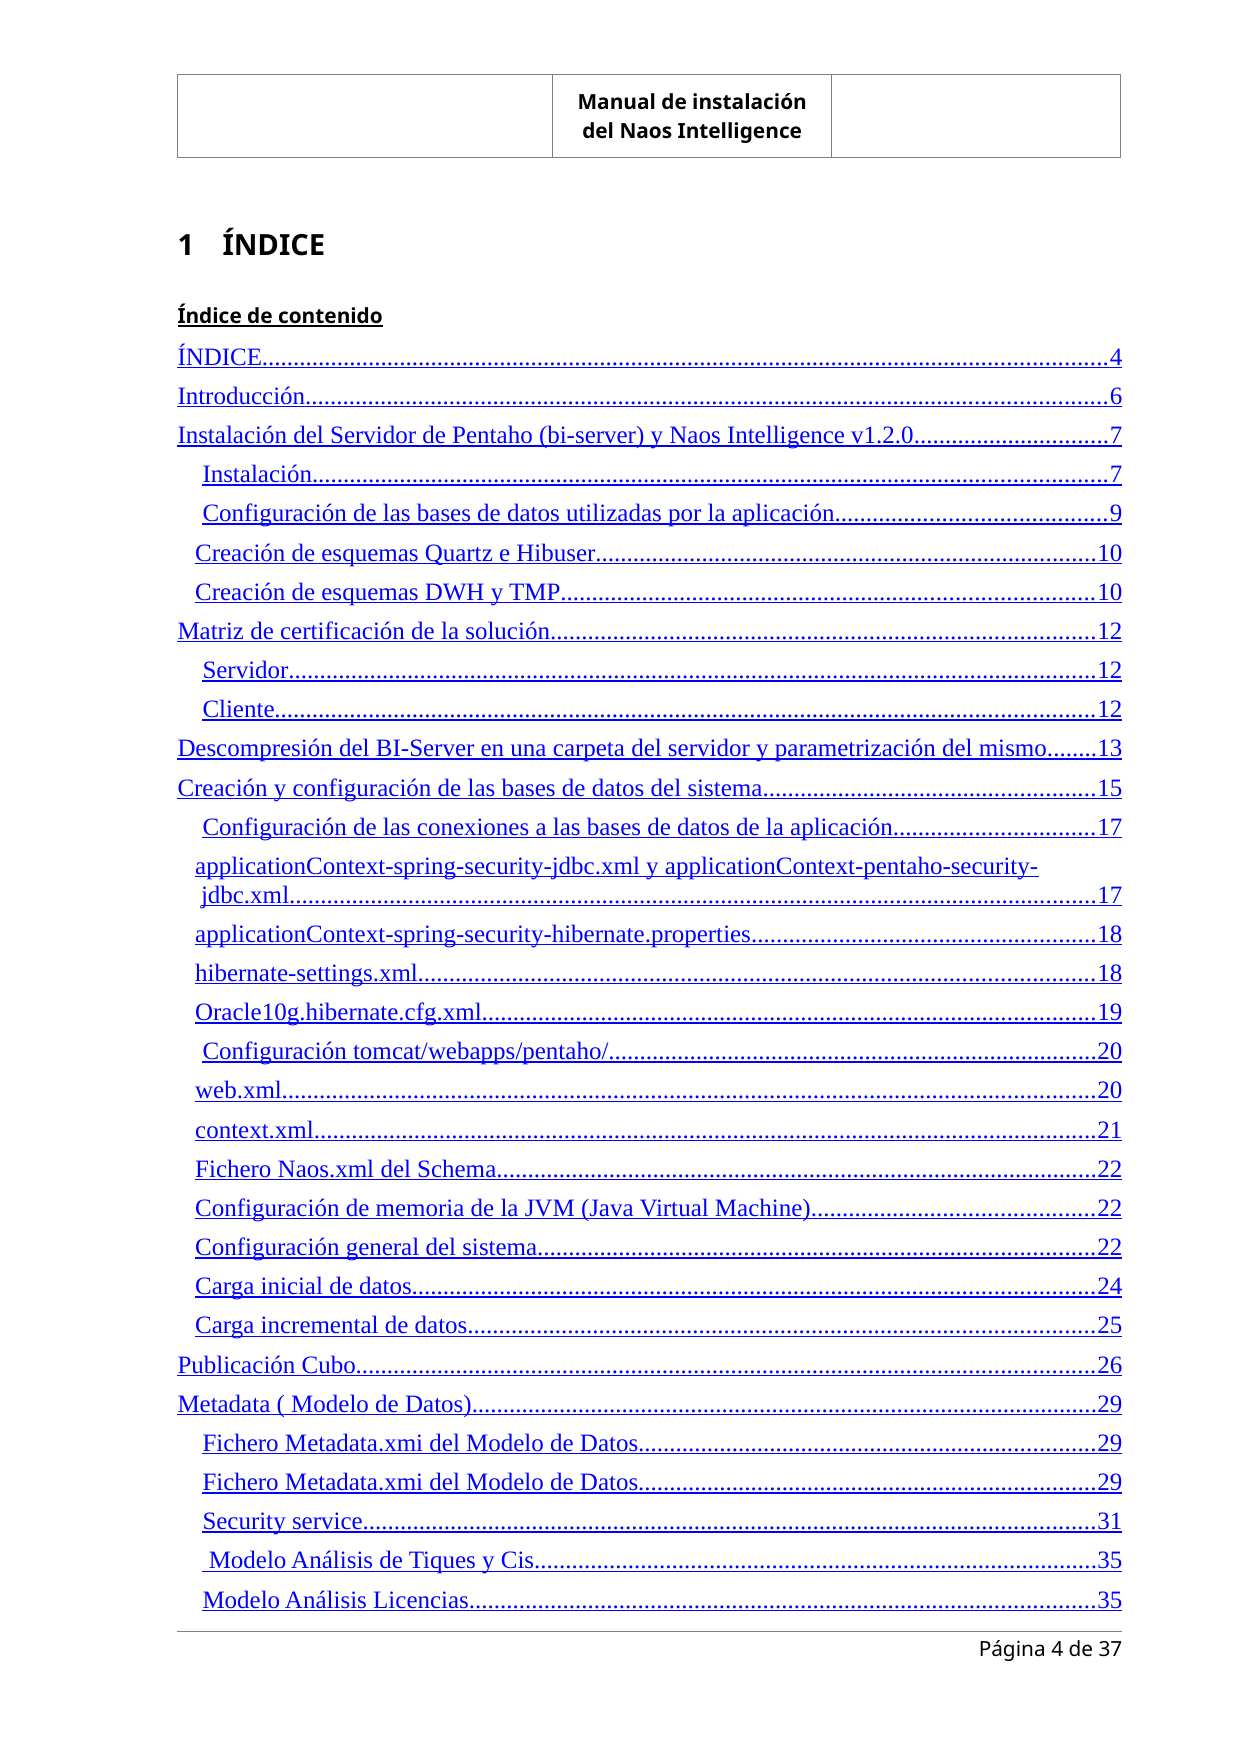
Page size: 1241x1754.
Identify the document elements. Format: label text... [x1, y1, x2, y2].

text Matriz de certificación de la solución 12 [177, 616, 1157, 645]
text Configuración general del sistema 22 [195, 1232, 1122, 1257]
text Introducción 6 [177, 381, 1157, 410]
text Creación de esquemas Quartz e Hibuser 10 [195, 538, 1122, 563]
text Creación y configuración de las bases de datos del sistema 15 [177, 773, 1157, 801]
text Oracle10g.hibernate.cfg.xml 19 [195, 997, 1122, 1022]
text Security service 31 [202, 1506, 1122, 1531]
text applicationContext-spring-security-jdbc.xml y applicationContext-pentaho-security-jdbc.xml. 17 [195, 851, 1122, 908]
text Publicación Cubo 26 [177, 1350, 1157, 1378]
text Cliente 12 [202, 694, 1122, 719]
text Carga inicial de datos 24 [195, 1271, 1122, 1296]
text Modelo Análisis Licencias. 35 [202, 1585, 1122, 1610]
text Fichero Metadata.xmi del Modelo de Datos. 29 [202, 1428, 1122, 1453]
text Instalación del Servidor de Pentaho (bi-server) y Naos Intelligence v1.2.0 7 [177, 420, 1157, 449]
text Descompresión del BI-Server en una carpeta del servidor y parametrización del mismo. 13 [177, 733, 1157, 762]
text Configuración de las conexiones a las bases de datos de la aplicación. 17 [202, 812, 1122, 837]
text Creación de esquemas DWH y TMP 10 [195, 577, 1122, 602]
text ÍNDICE 4 [177, 342, 1157, 371]
text applicationContext-spring-security-hibernate.properties 18 [195, 919, 1122, 944]
text Configuración tomcat/webapps/pentaho/ 20 [202, 1036, 1122, 1061]
text context.xml 21 [195, 1115, 1122, 1140]
subtitle Índice de contenido [177, 301, 1122, 329]
subtitle ÍNDICE [177, 224, 1122, 263]
text Fichero Naos.xml del Schema. 22 [195, 1154, 1122, 1179]
text Configuración de memoria de la JVM (Java Virtual Machine) 22 [195, 1193, 1122, 1218]
text Fichero Metadata.xmi del Modelo de Datos. 29 [202, 1467, 1122, 1492]
text Modelo Análisis de Tiques y Cis 35 [202, 1546, 1122, 1571]
text Servidor 12 [202, 655, 1122, 680]
text Carga incremental de datos 25 [195, 1311, 1122, 1336]
text hibernate-settings.xml 18 [195, 958, 1122, 983]
text Metadata ( Modelo de Datos). 29 [177, 1389, 1157, 1418]
text Instalación. 7 [202, 459, 1122, 484]
text web.xml 20 [195, 1076, 1122, 1101]
text Configuración de las bases de datos utilizadas por la aplicación. 9 [202, 498, 1122, 523]
